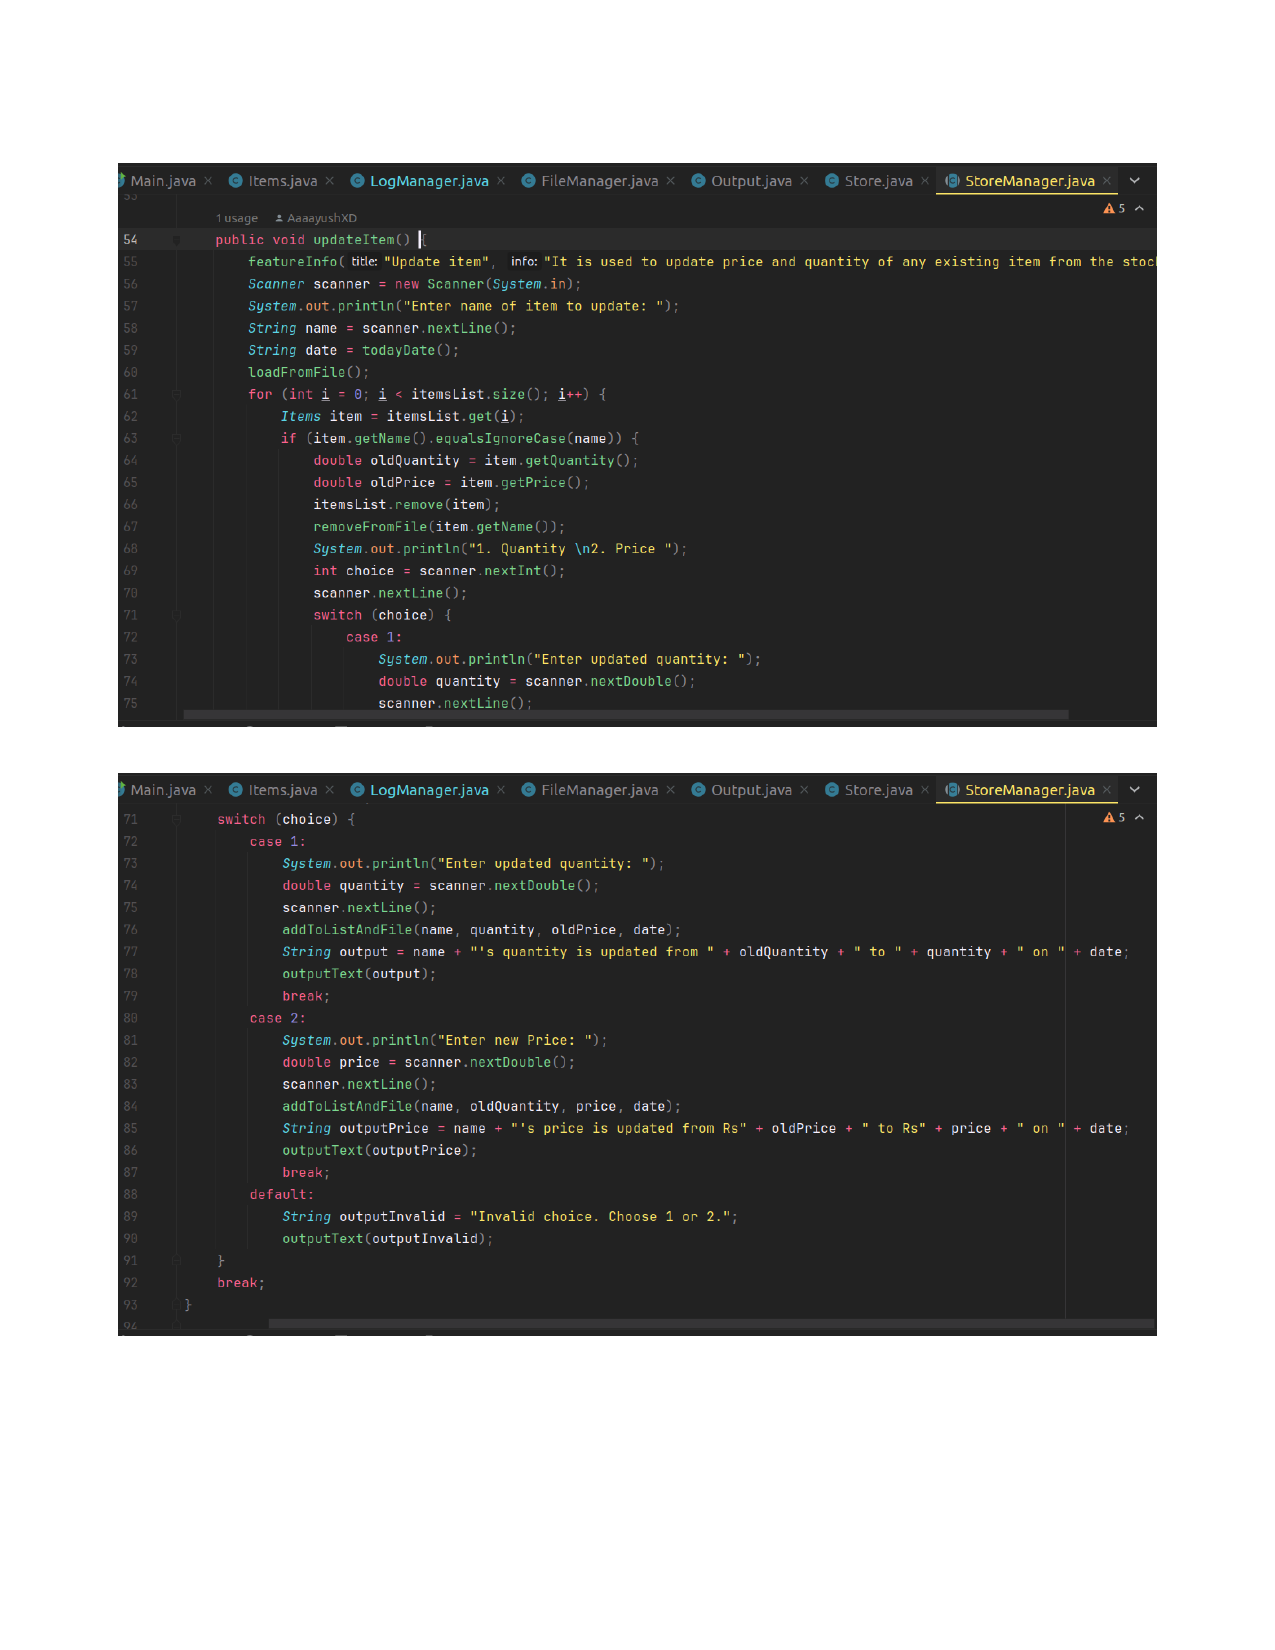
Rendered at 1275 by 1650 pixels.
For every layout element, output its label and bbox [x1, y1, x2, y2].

picture [118, 163, 1157, 727]
picture [118, 773, 1157, 1336]
